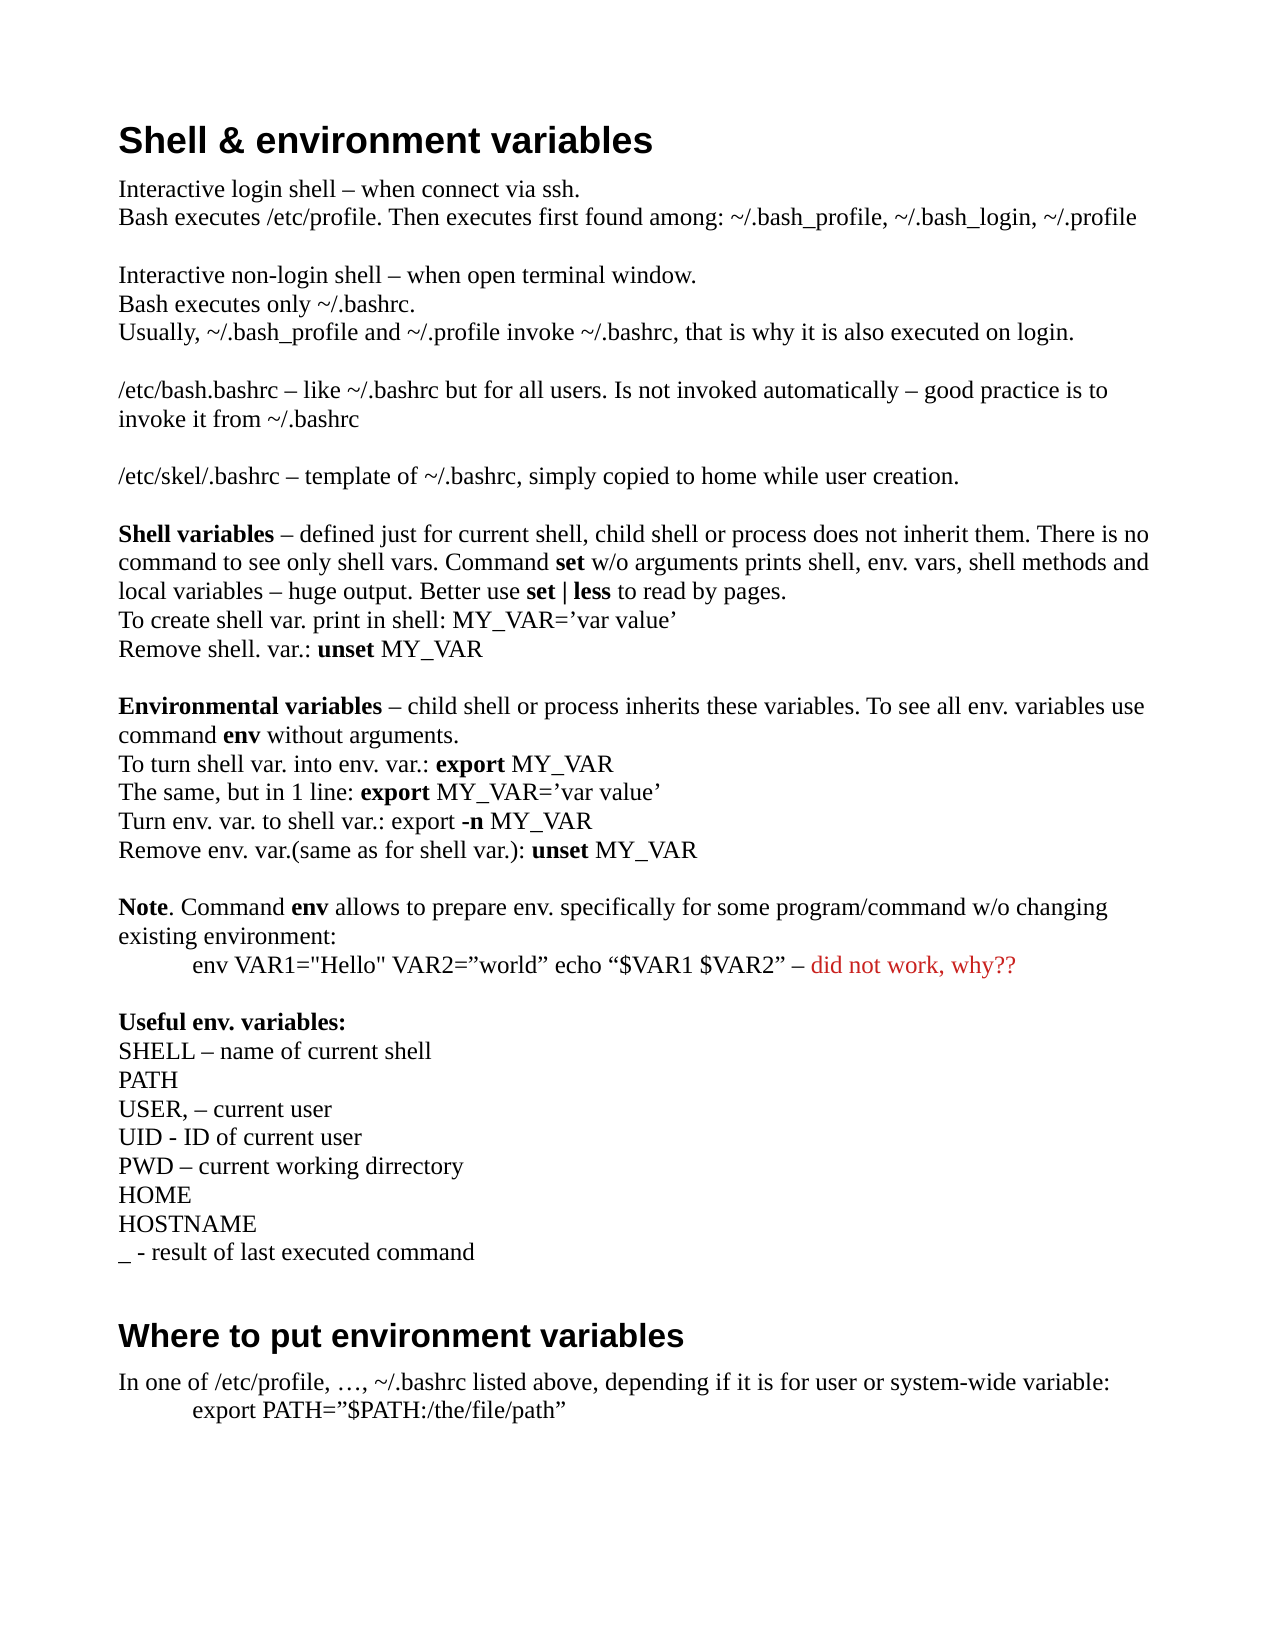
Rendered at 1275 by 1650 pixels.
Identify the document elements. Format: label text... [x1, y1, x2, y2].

text USER, – current user [118, 1094, 1157, 1122]
text PATH [118, 1065, 1157, 1094]
text HOME [118, 1180, 1157, 1209]
text In one of /etc/profile, …, ~/.bashrc listed above, depending if it is for user or system-wide variable: [118, 1367, 1157, 1396]
text Note. Command env allows to prepare env. specifically for some program/command w/o changing existing environment: [118, 892, 1157, 950]
text /etc/skel/.bashrc – template of ~/.bashrc, simply copied to home while user creation. [118, 461, 1157, 490]
text To turn shell var. into env. var.: export MY_VAR [118, 749, 1157, 777]
text Bash executes /etc/profile. Then executes first found among: ~/.bash_profile, ~/.bash_login, ~/.profile [118, 202, 1157, 231]
text Usually, ~/.bash_profile and ~/.profile invoke ~/.bashrc, that is why it is also executed on login. [118, 317, 1157, 346]
text PWD – current working dirrectory [118, 1151, 1157, 1180]
text Shell variables – defined just for current shell, child shell or process does not inherit them. There is no command to see only shell vars. Command set w/o arguments prints shell, env. vars, shell methods and local variables – huge output. Better use set | less to read by pages. [118, 519, 1157, 605]
text Environmental variables – child shell or process inherits these variables. To see all env. variables use command env without arguments. [118, 691, 1157, 749]
text Useful env. variables: [118, 1007, 1157, 1036]
text /etc/bash.bashrc – like ~/.bashrc but for all users. Is not invoked automatically – good practice is to invoke it from ~/.bashrc [118, 375, 1157, 432]
text Bash executes only ~/.bashrc. [118, 289, 1157, 317]
text To create shell var. print in shell: MY_VAR=’var value’ [118, 605, 1157, 634]
text export PATH=”$PATH:/the/file/path” [118, 1396, 1157, 1424]
text _ - result of last executed command [118, 1237, 1157, 1266]
text env VAR1="Hello" VAR2=”world” echo “$VAR1 $VAR2” – did not work, why?? [118, 950, 1157, 979]
text UID - ID of current user [118, 1122, 1157, 1151]
text Remove env. var.(same as for shell var.): unset MY_VAR [118, 835, 1157, 864]
text SHELL – name of current shell [118, 1036, 1157, 1065]
text The same, but in 1 line: export MY_VAR=’var value’ [118, 777, 1157, 806]
text Turn env. var. to shell var.: export -n MY_VAR [118, 806, 1157, 835]
text Interactive non-login shell – when open terminal window. [118, 260, 1157, 289]
text Interactive login shell – when connect via ssh. [118, 174, 1157, 202]
subtitle Where to put environment variables [118, 1316, 1157, 1354]
text Remove shell. var.: unset MY_VAR [118, 634, 1157, 662]
subtitle Shell & environment variables [118, 118, 1157, 161]
text HOSTNAME [118, 1209, 1157, 1237]
